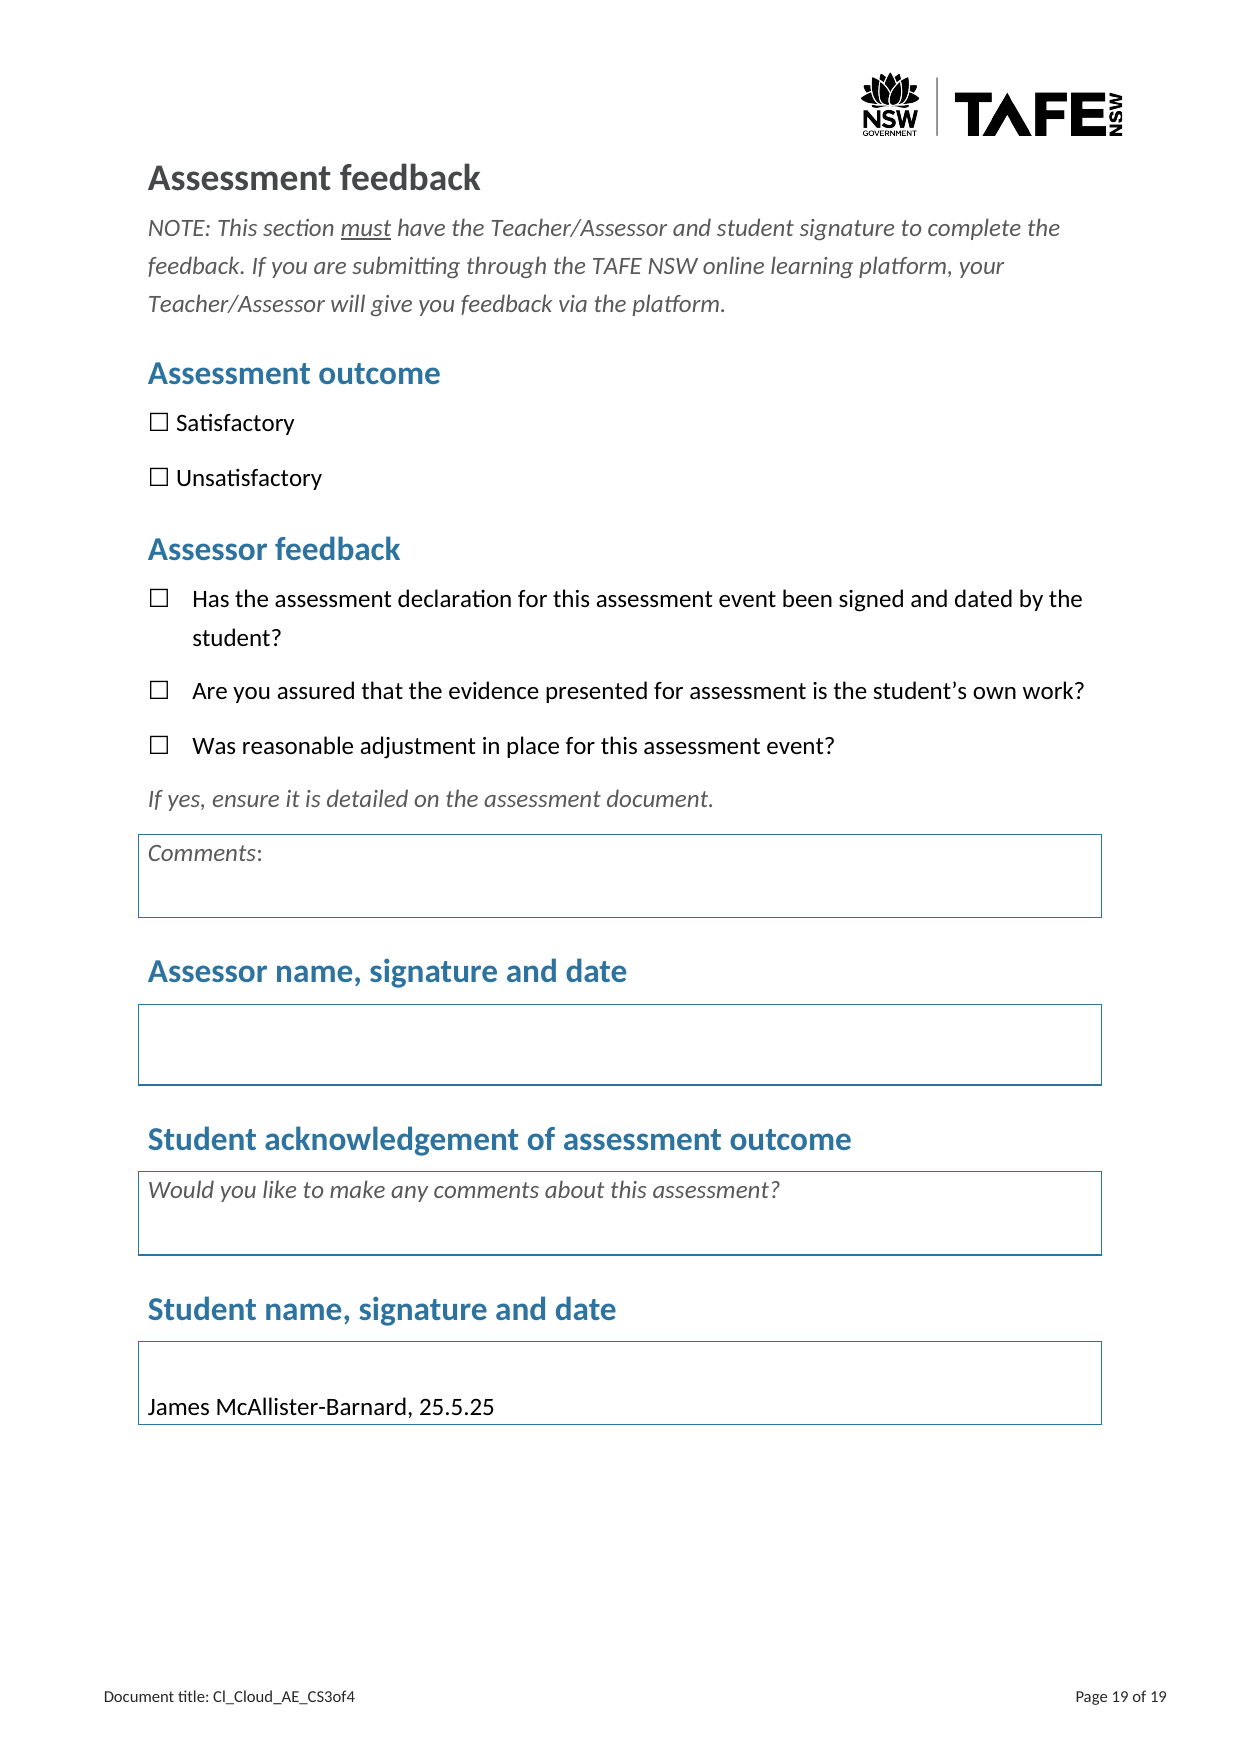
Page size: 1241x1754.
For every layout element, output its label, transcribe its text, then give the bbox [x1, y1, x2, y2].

text ☐ Was reasonable adjustment in place for this assessment event? [148, 728, 1092, 762]
text ☐ Unsatisfactory [148, 460, 1092, 494]
text Comments: [139, 835, 1101, 867]
text If yes, ensure it is detailed on the assessment document. [148, 783, 1092, 813]
picture [861, 71, 1123, 137]
text ☐ Are you assured that the evidence presented for assessment is the student’s own work? [148, 673, 1092, 707]
text NOTE: This section must have the Teacher/Assessor and student signature to complete the feedback. If you are submitting through the TAFE NSW online learning platform, your Teacher/Assessor will give you feedback via the platform. [148, 212, 1092, 319]
text ☐ Has the assessment declaration for this assessment event been signed and dated by the student? [148, 581, 1092, 653]
subtitle Assessor feedback [148, 527, 1092, 568]
subtitle Assessment outcome [148, 352, 1092, 392]
text Would you like to make any comments about this assessment? [139, 1172, 1101, 1204]
subtitle Assessment feedback [148, 154, 1092, 200]
subtitle Student acknowledgement of assessment outcome [148, 1117, 1092, 1158]
subtitle Assessor name, signature and date [148, 951, 1092, 991]
subtitle Student name, signature and date [148, 1288, 1092, 1328]
text James McAllister-Barnard, 25.5.25 [139, 1388, 1101, 1424]
text ☐ Satisfactory [148, 405, 1092, 439]
